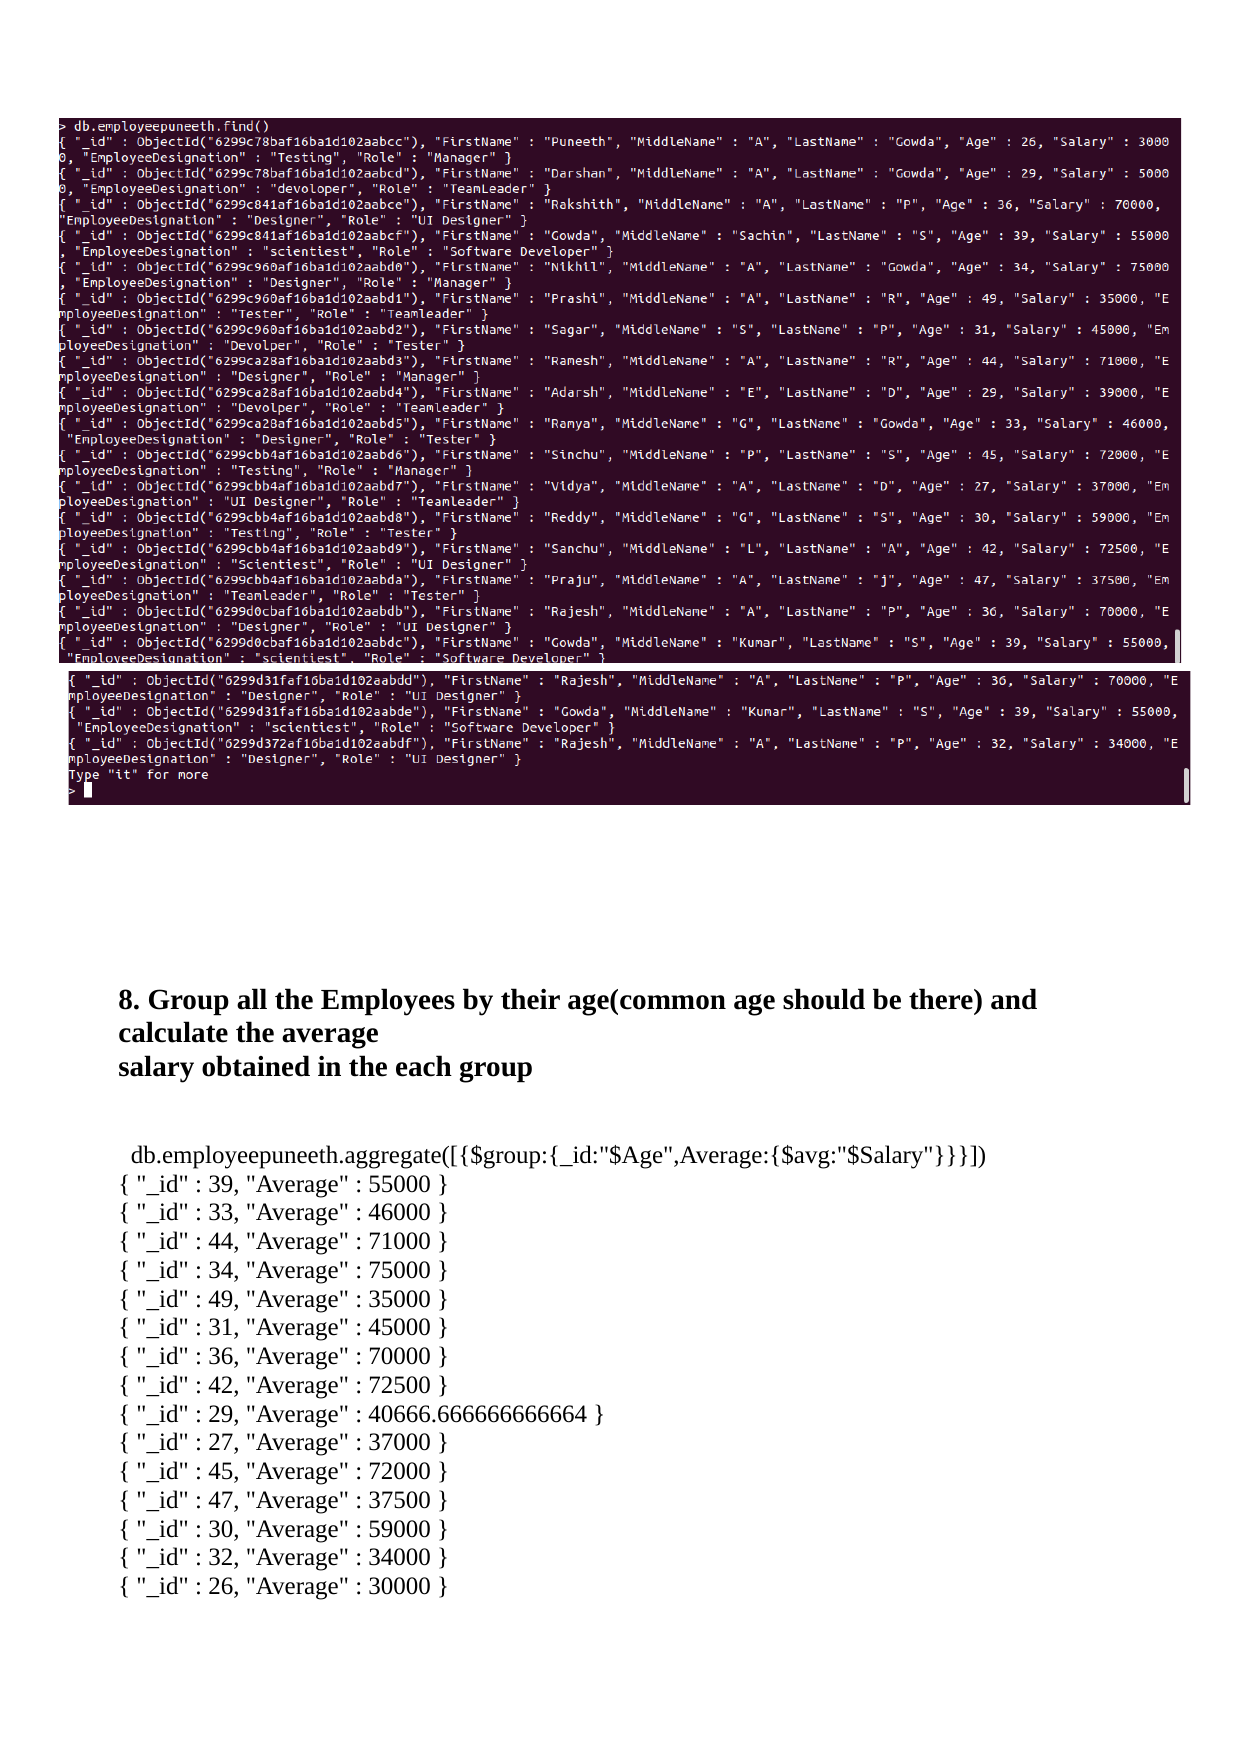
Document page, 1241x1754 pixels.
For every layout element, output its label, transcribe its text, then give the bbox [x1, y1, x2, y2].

text { "_id" : 47, "Average" : 37500 } [118, 1485, 1122, 1514]
text { "_id" : 44, "Average" : 71000 } [118, 1226, 1122, 1255]
picture [68, 671, 1191, 805]
text { "_id" : 42, "Average" : 72500 } [118, 1370, 1122, 1399]
picture [59, 118, 1182, 663]
text { "_id" : 32, "Average" : 34000 } [118, 1542, 1122, 1571]
text { "_id" : 26, "Average" : 30000 } [118, 1571, 1122, 1600]
text { "_id" : 49, "Average" : 35000 } [118, 1284, 1122, 1312]
text { "_id" : 27, "Average" : 37000 } [118, 1427, 1122, 1456]
text { "_id" : 33, "Average" : 46000 } [118, 1197, 1122, 1226]
text { "_id" : 34, "Average" : 75000 } [118, 1255, 1122, 1284]
text { "_id" : 39, "Average" : 55000 } [118, 1169, 1122, 1197]
text { "_id" : 36, "Average" : 70000 } [118, 1341, 1122, 1370]
text { "_id" : 45, "Average" : 72000 } [118, 1456, 1122, 1485]
text { "_id" : 29, "Average" : 40666.666666666664 } [118, 1399, 1122, 1427]
text { "_id" : 30, "Average" : 59000 } [118, 1514, 1122, 1542]
text db.employeepuneeth.aggregate([{$group:{_id:"$Age",Average:{$avg:"$Salary"}}}]) [118, 1140, 1122, 1169]
text { "_id" : 31, "Average" : 45000 } [118, 1312, 1122, 1341]
text 8. Group all the Employees by their age(common age should be there) and calculate the average salary obtained in the each group [118, 982, 1122, 1082]
